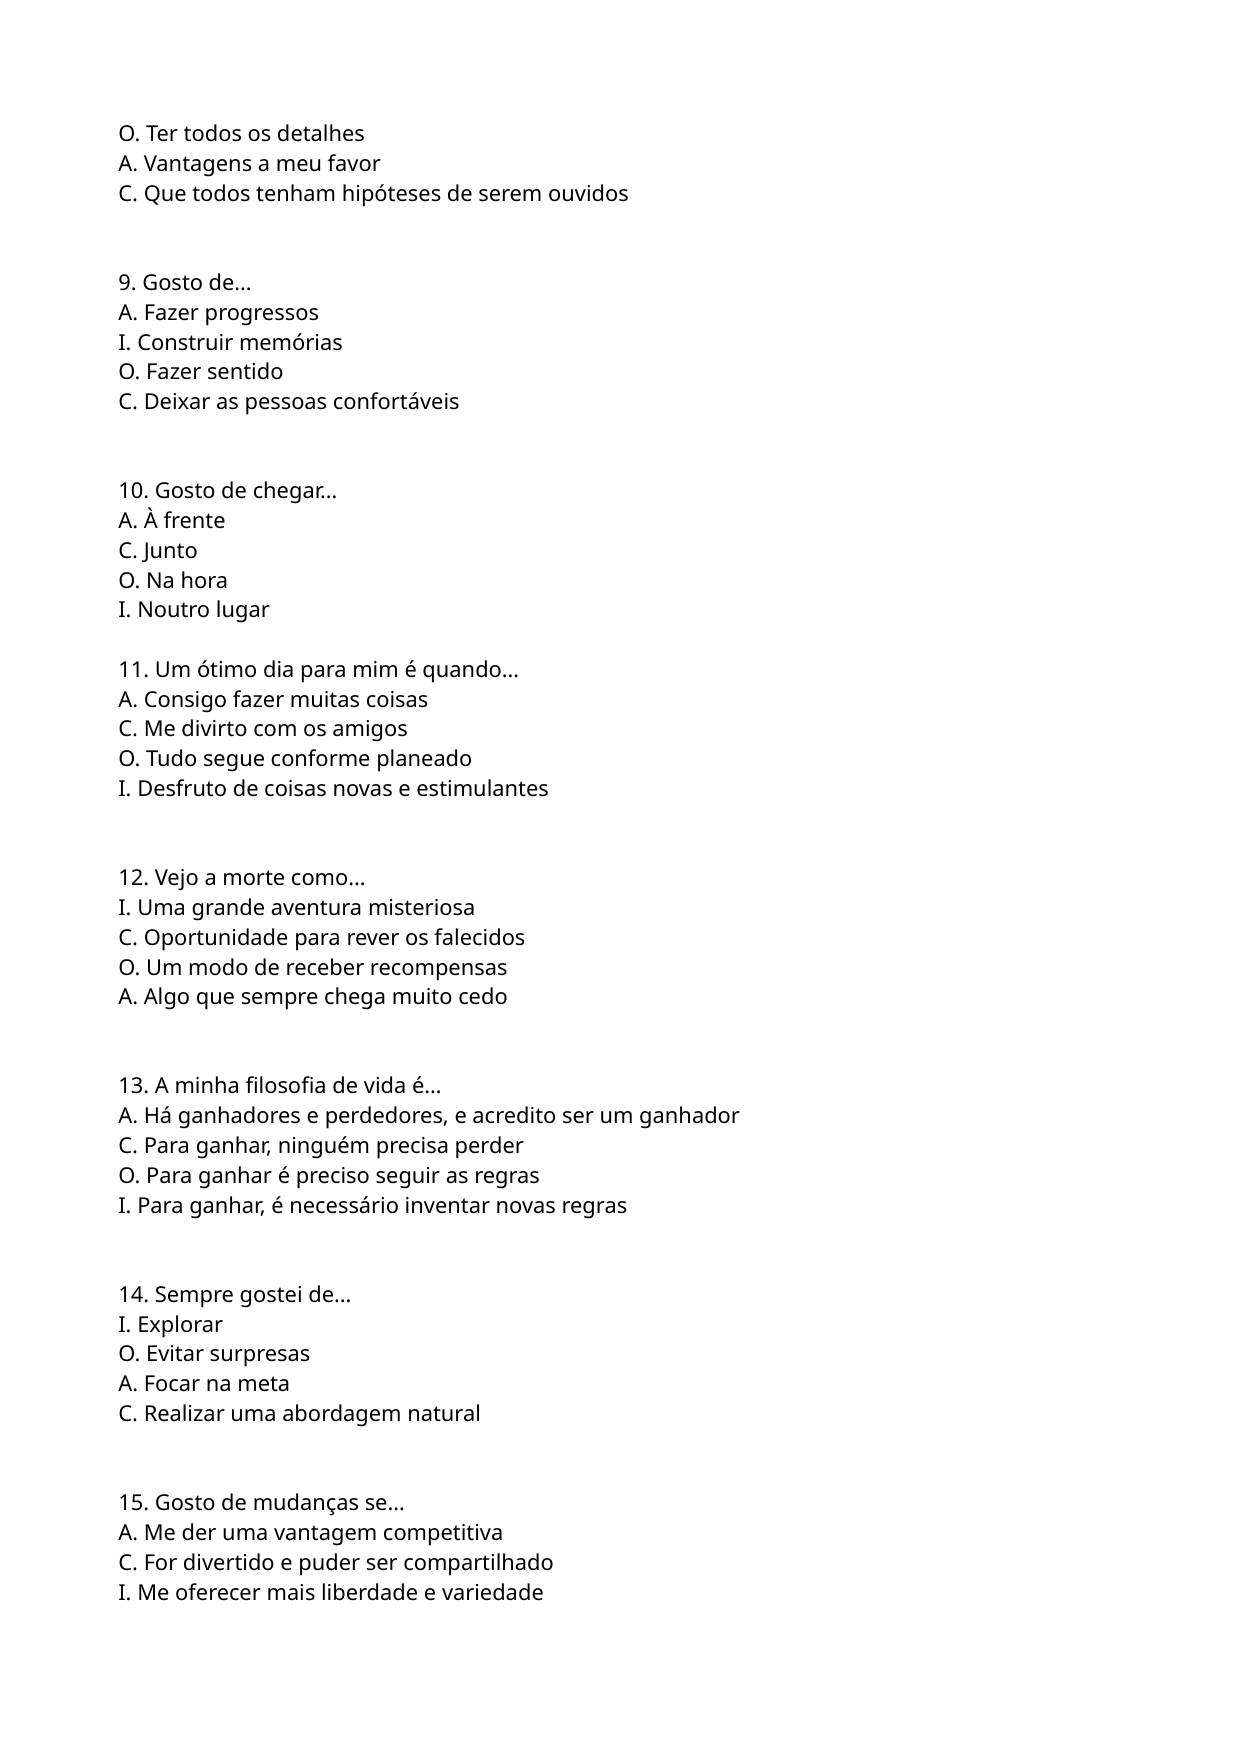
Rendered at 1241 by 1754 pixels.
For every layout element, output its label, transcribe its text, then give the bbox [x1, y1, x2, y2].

text I. Construir memórias [118, 326, 1122, 356]
text C. For divertido e puder ser compartilhado [118, 1547, 1122, 1577]
text O. Para ganhar é preciso seguir as regras [118, 1160, 1122, 1190]
text 13. A minha filosofia de vida é… [118, 1071, 1122, 1100]
text C. Oportunidade para rever os falecidos [118, 922, 1122, 952]
text C. Deixar as pessoas confortáveis [118, 386, 1122, 416]
text A. Há ganhadores e perdedores, e acredito ser um ganhador [118, 1100, 1122, 1130]
text I. Me oferecer mais liberdade e variedade [118, 1577, 1122, 1606]
text O. Um modo de receber recompensas [118, 952, 1122, 981]
text C. Que todos tenham hipóteses de serem ouvidos [118, 178, 1122, 207]
text C. Junto [118, 535, 1122, 564]
text I. Noutro lugar [118, 594, 1122, 624]
text 15. Gosto de mudanças se… [118, 1487, 1122, 1517]
text 12. Vejo a morte como… [118, 862, 1122, 892]
text A. Vantagens a meu favor [118, 148, 1122, 178]
text O. Evitar surpresas [118, 1338, 1122, 1368]
text I. Desfruto de coisas novas e estimulantes [118, 773, 1122, 803]
text I. Para ganhar, é necessário inventar novas regras [118, 1190, 1122, 1219]
text C. Para ganhar, ninguém precisa perder [118, 1130, 1122, 1160]
text A. Focar na meta [118, 1368, 1122, 1398]
text A. Algo que sempre chega muito cedo [118, 981, 1122, 1011]
text C. Me divirto com os amigos [118, 713, 1122, 743]
text O. Ter todos os detalhes [118, 118, 1122, 148]
text O. Tudo segue conforme planeado [118, 743, 1122, 773]
text A. Fazer progressos [118, 297, 1122, 326]
text 10. Gosto de chegar… [118, 475, 1122, 505]
text 14. Sempre gostei de… [118, 1279, 1122, 1309]
text C. Realizar uma abordagem natural [118, 1398, 1122, 1428]
text I. Uma grande aventura misteriosa [118, 892, 1122, 922]
text 9. Gosto de… [118, 267, 1122, 297]
text A. Me der uma vantagem competitiva [118, 1517, 1122, 1547]
text 11. Um ótimo dia para mim é quando… [118, 654, 1122, 684]
text A. À frente [118, 505, 1122, 535]
text O. Fazer sentido [118, 356, 1122, 386]
text A. Consigo fazer muitas coisas [118, 684, 1122, 713]
text O. Na hora [118, 564, 1122, 594]
text I. Explorar [118, 1309, 1122, 1338]
